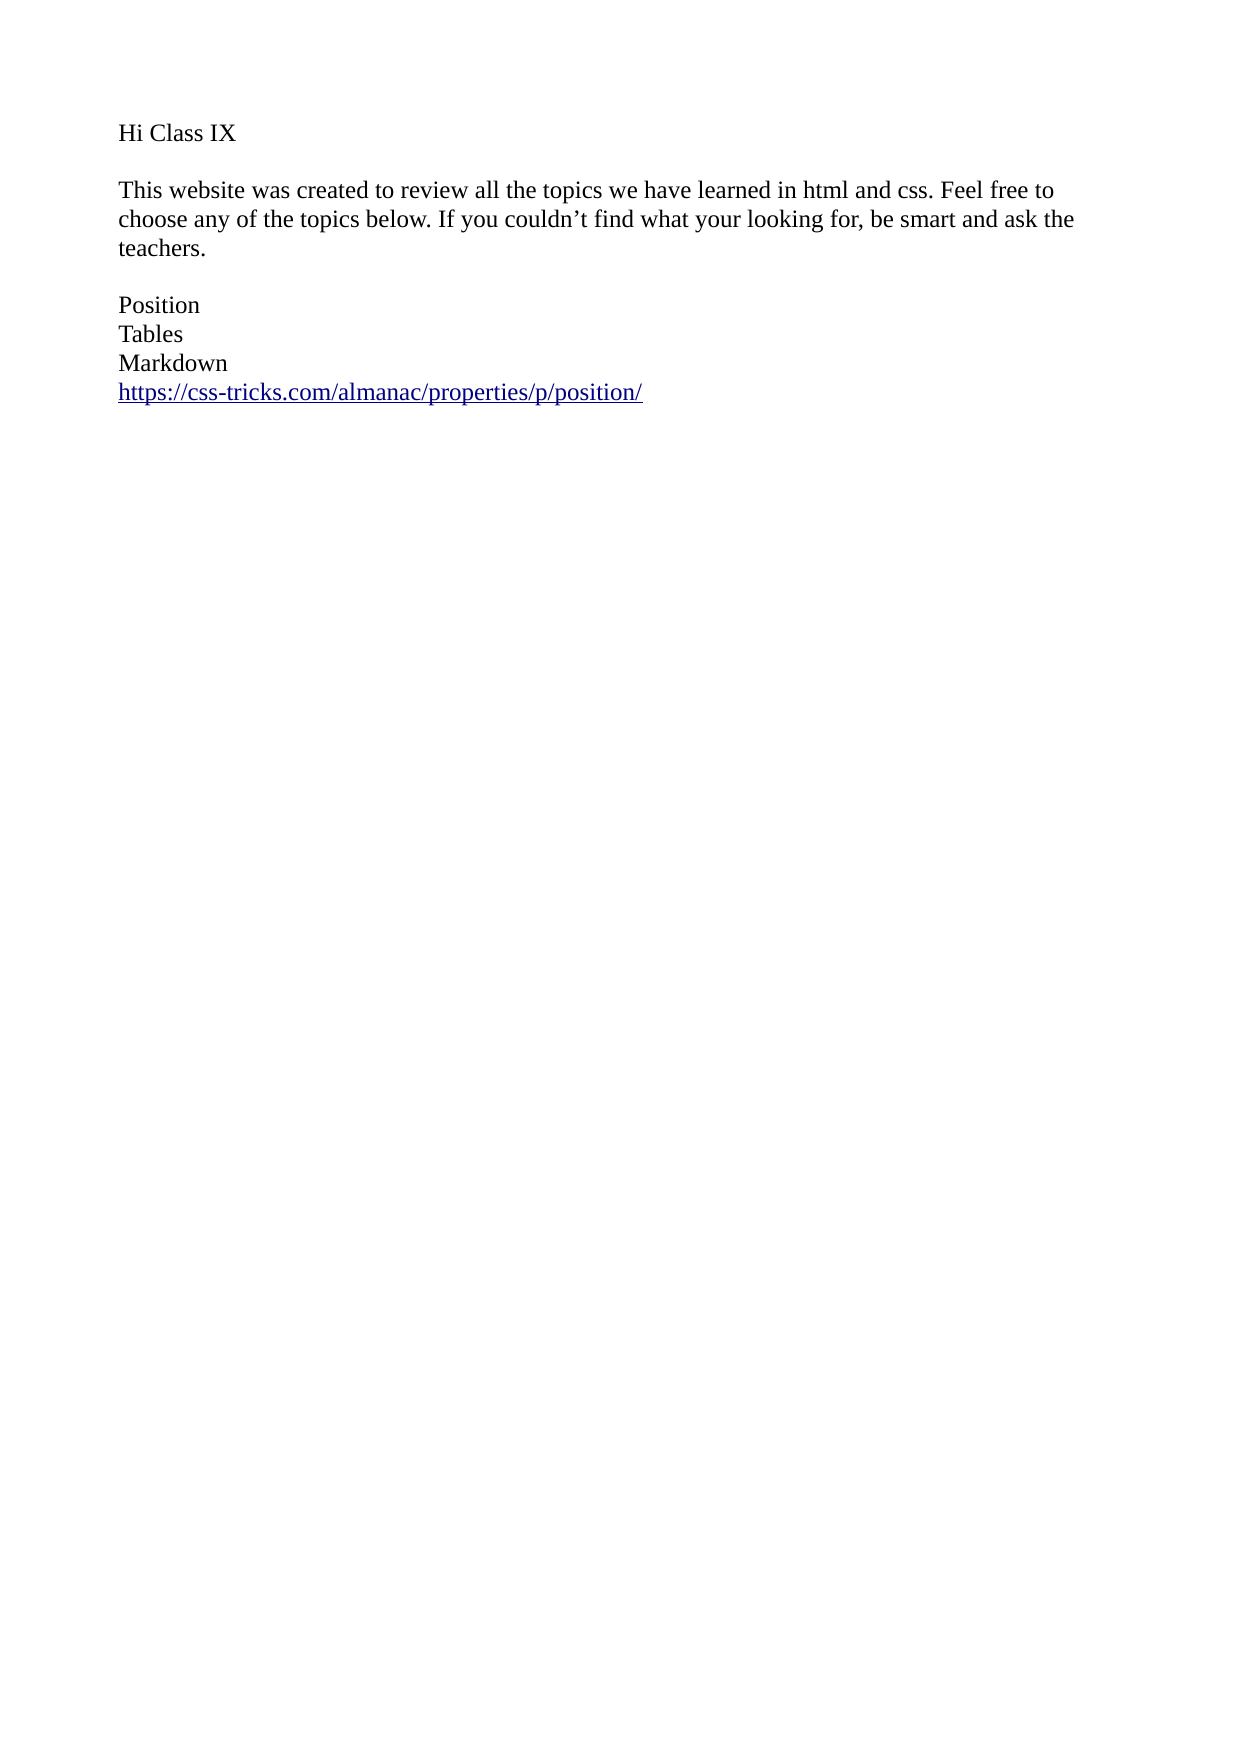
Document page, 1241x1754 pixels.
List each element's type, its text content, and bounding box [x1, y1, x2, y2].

text https://css-tricks.com/almanac/properties/p/position/ [118, 377, 1122, 406]
text Tables [118, 319, 1122, 348]
text This website was created to review all the topics we have learned in html and css. Feel free to choose any of the topics below. If you couldn’t find what your looking for, be smart and ask the teachers. [118, 176, 1122, 262]
text Markdown [118, 348, 1122, 377]
text Hi Class IX [118, 118, 1122, 147]
text Position [118, 291, 1122, 319]
